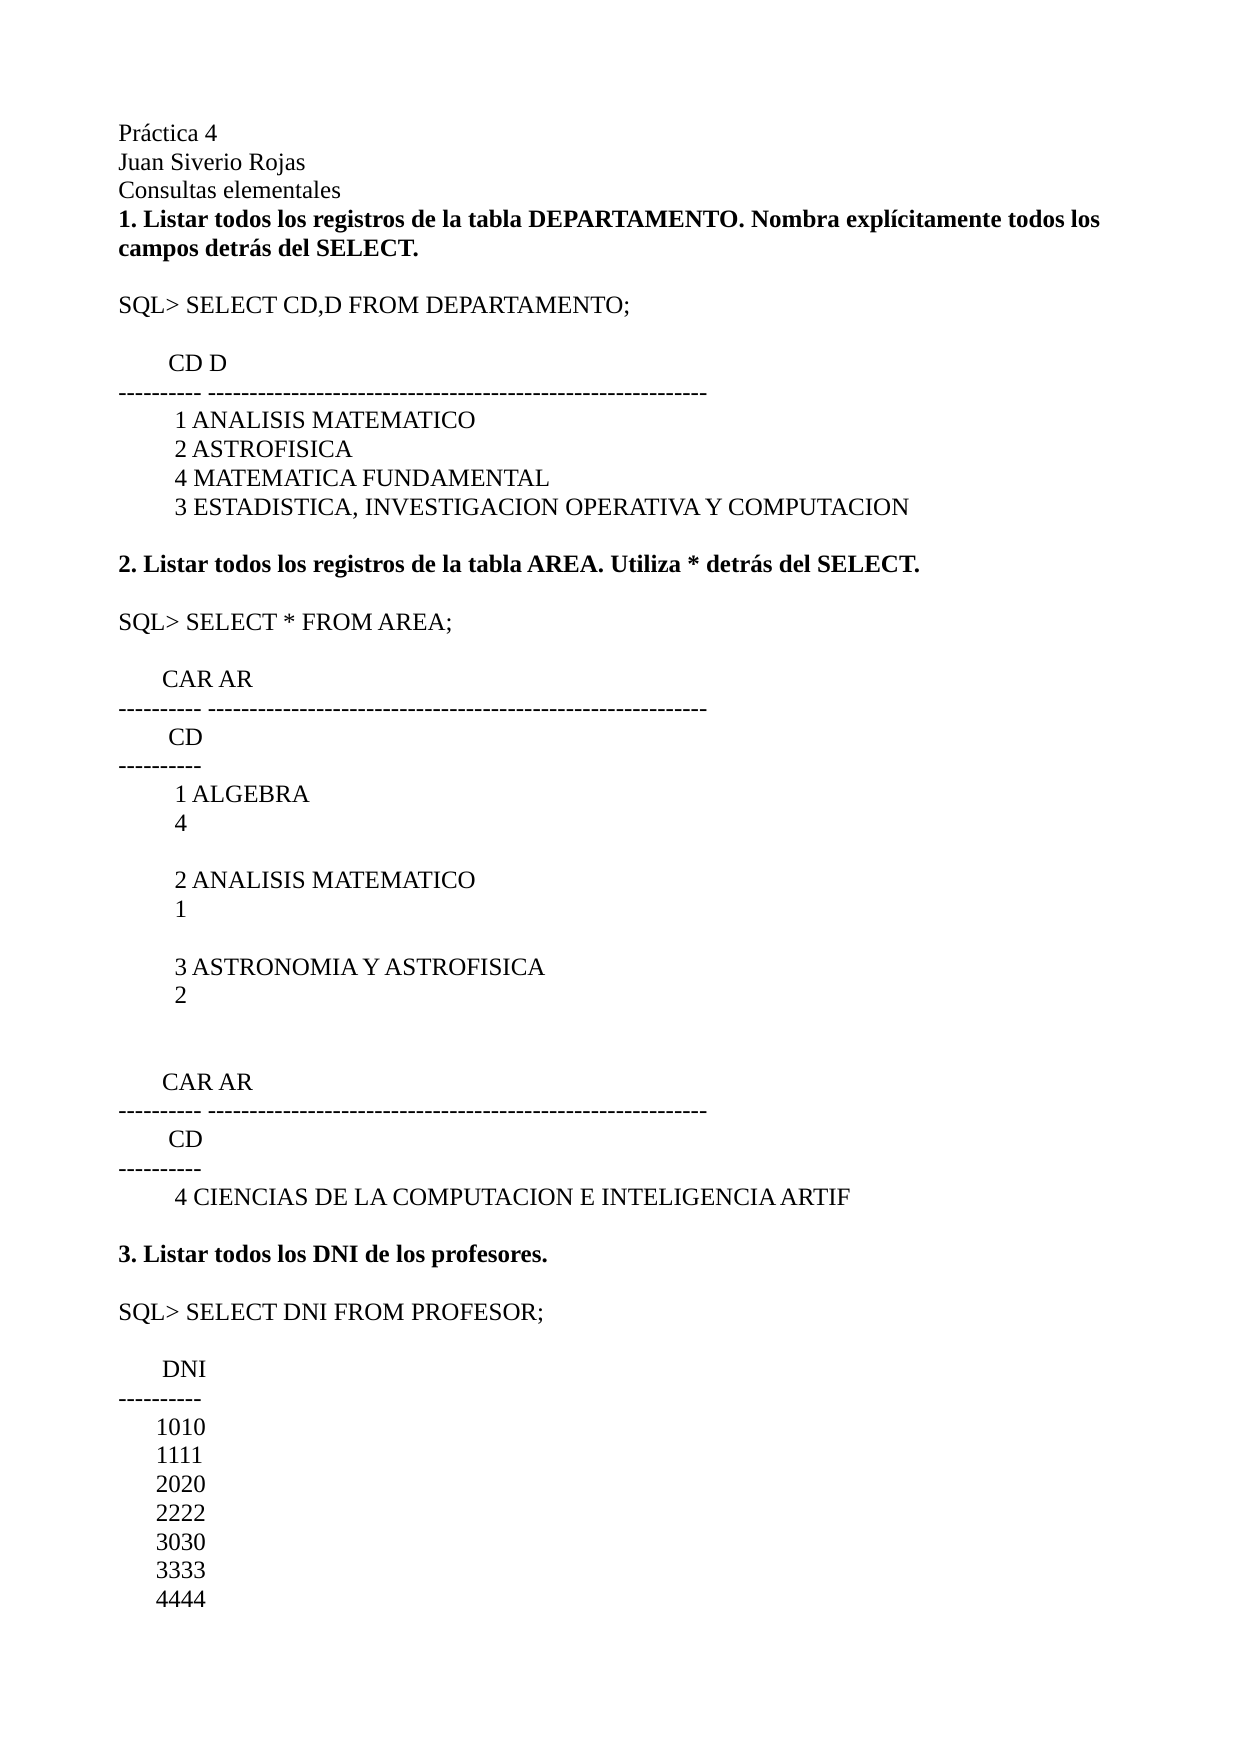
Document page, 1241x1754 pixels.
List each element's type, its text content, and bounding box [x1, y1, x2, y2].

text ---------- [118, 751, 1122, 779]
text CD D [118, 348, 1122, 377]
text 1 [118, 894, 1122, 923]
text ---------- [118, 1383, 1122, 1412]
text 1 ANALISIS MATEMATICO [118, 406, 1122, 434]
text SQL> SELECT * FROM AREA; [118, 607, 1122, 636]
text CD [118, 1124, 1122, 1153]
text SQL> SELECT DNI FROM PROFESOR; [118, 1297, 1122, 1326]
text SQL> SELECT CD,D FROM DEPARTAMENTO; [118, 291, 1122, 319]
text 3 ESTADISTICA, INVESTIGACION OPERATIVA Y COMPUTACION [118, 492, 1122, 521]
text ---------- [118, 1153, 1122, 1182]
text 3 ASTRONOMIA Y ASTROFISICA [118, 952, 1122, 981]
text 2. Listar todos los registros de la tabla AREA. Utiliza * detrás del SELECT. [118, 549, 1122, 578]
text 1010 [118, 1412, 1122, 1441]
text ---------- ------------------------------------------------------------ [118, 377, 1122, 406]
text Práctica 4 [118, 118, 1122, 147]
text campos detrás del SELECT. [118, 233, 1122, 262]
text 3. Listar todos los DNI de los profesores. [118, 1239, 1122, 1268]
text CD [118, 722, 1122, 751]
text 3333 [118, 1556, 1122, 1584]
text ---------- ------------------------------------------------------------ [118, 1096, 1122, 1124]
text Consultas elementales [118, 176, 1122, 204]
text 2020 [118, 1469, 1122, 1498]
text 3030 [118, 1527, 1122, 1556]
text 4 CIENCIAS DE LA COMPUTACION E INTELIGENCIA ARTIF [118, 1182, 1122, 1211]
text 4 [118, 808, 1122, 837]
text Juan Siverio Rojas [118, 147, 1122, 176]
text 2222 [118, 1498, 1122, 1527]
text 2 [118, 981, 1122, 1009]
text 2 ASTROFISICA [118, 434, 1122, 463]
text 2 ANALISIS MATEMATICO [118, 866, 1122, 894]
text 1111 [118, 1441, 1122, 1469]
text 4 MATEMATICA FUNDAMENTAL [118, 463, 1122, 492]
text ---------- ------------------------------------------------------------ [118, 693, 1122, 722]
text 4444 [118, 1584, 1122, 1613]
text 1. Listar todos los registros de la tabla DEPARTAMENTO. Nombra explícitamente todos los [118, 204, 1122, 233]
text CAR AR [118, 664, 1122, 693]
text CAR AR [118, 1067, 1122, 1096]
text DNI [118, 1354, 1122, 1383]
text 1 ALGEBRA [118, 779, 1122, 808]
